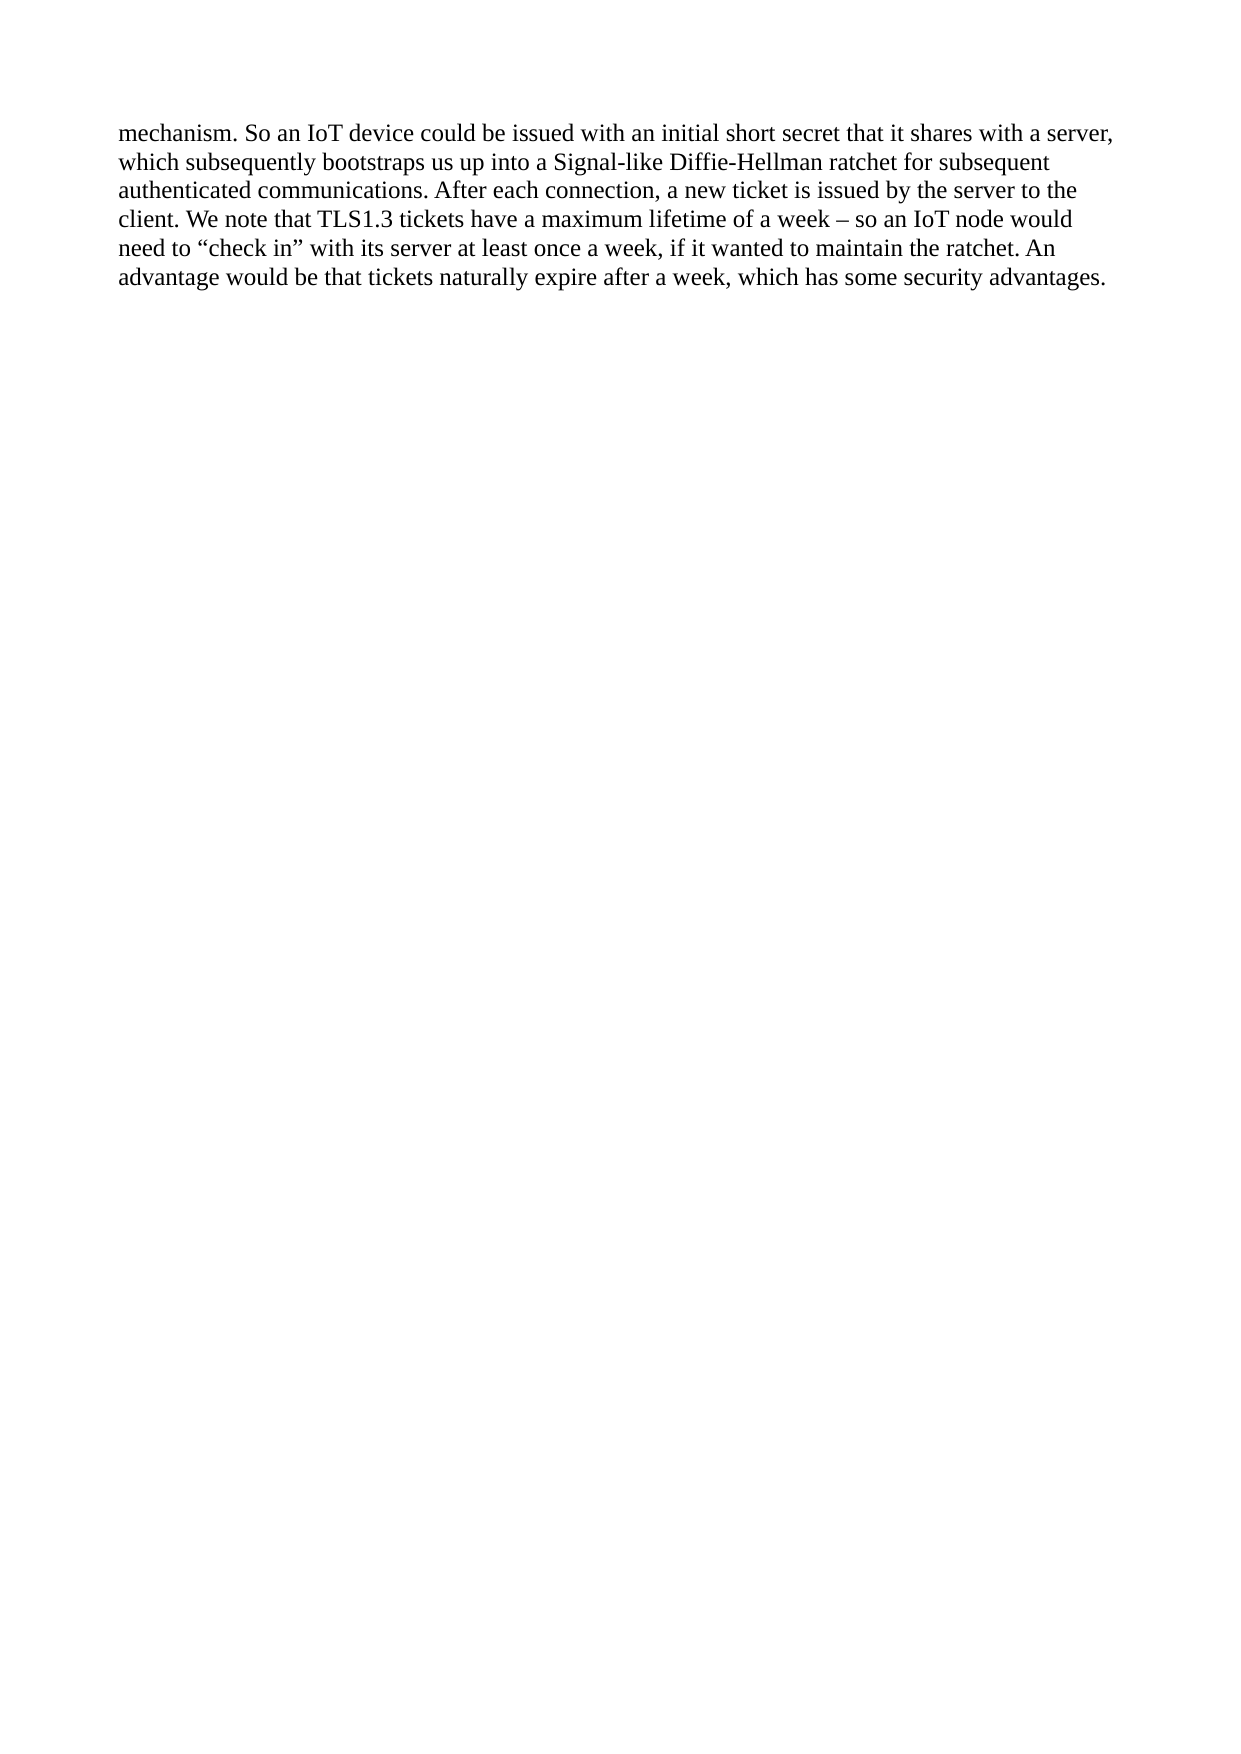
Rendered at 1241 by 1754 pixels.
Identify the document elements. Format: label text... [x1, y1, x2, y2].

text mechanism. So an IoT device could be issued with an initial short secret that it shares with a server, which subsequently bootstraps us up into a Signal-like Diffie-Hellman ratchet for subsequent authenticated communications. After each connection, a new ticket is issued by the server to the client. We note that TLS1.3 tickets have a maximum lifetime of a week – so an IoT node would need to “check in” with its server at least once a week, if it wanted to maintain the ratchet. An advantage would be that tickets naturally expire after a week, which has some security advantages. [118, 118, 1122, 291]
